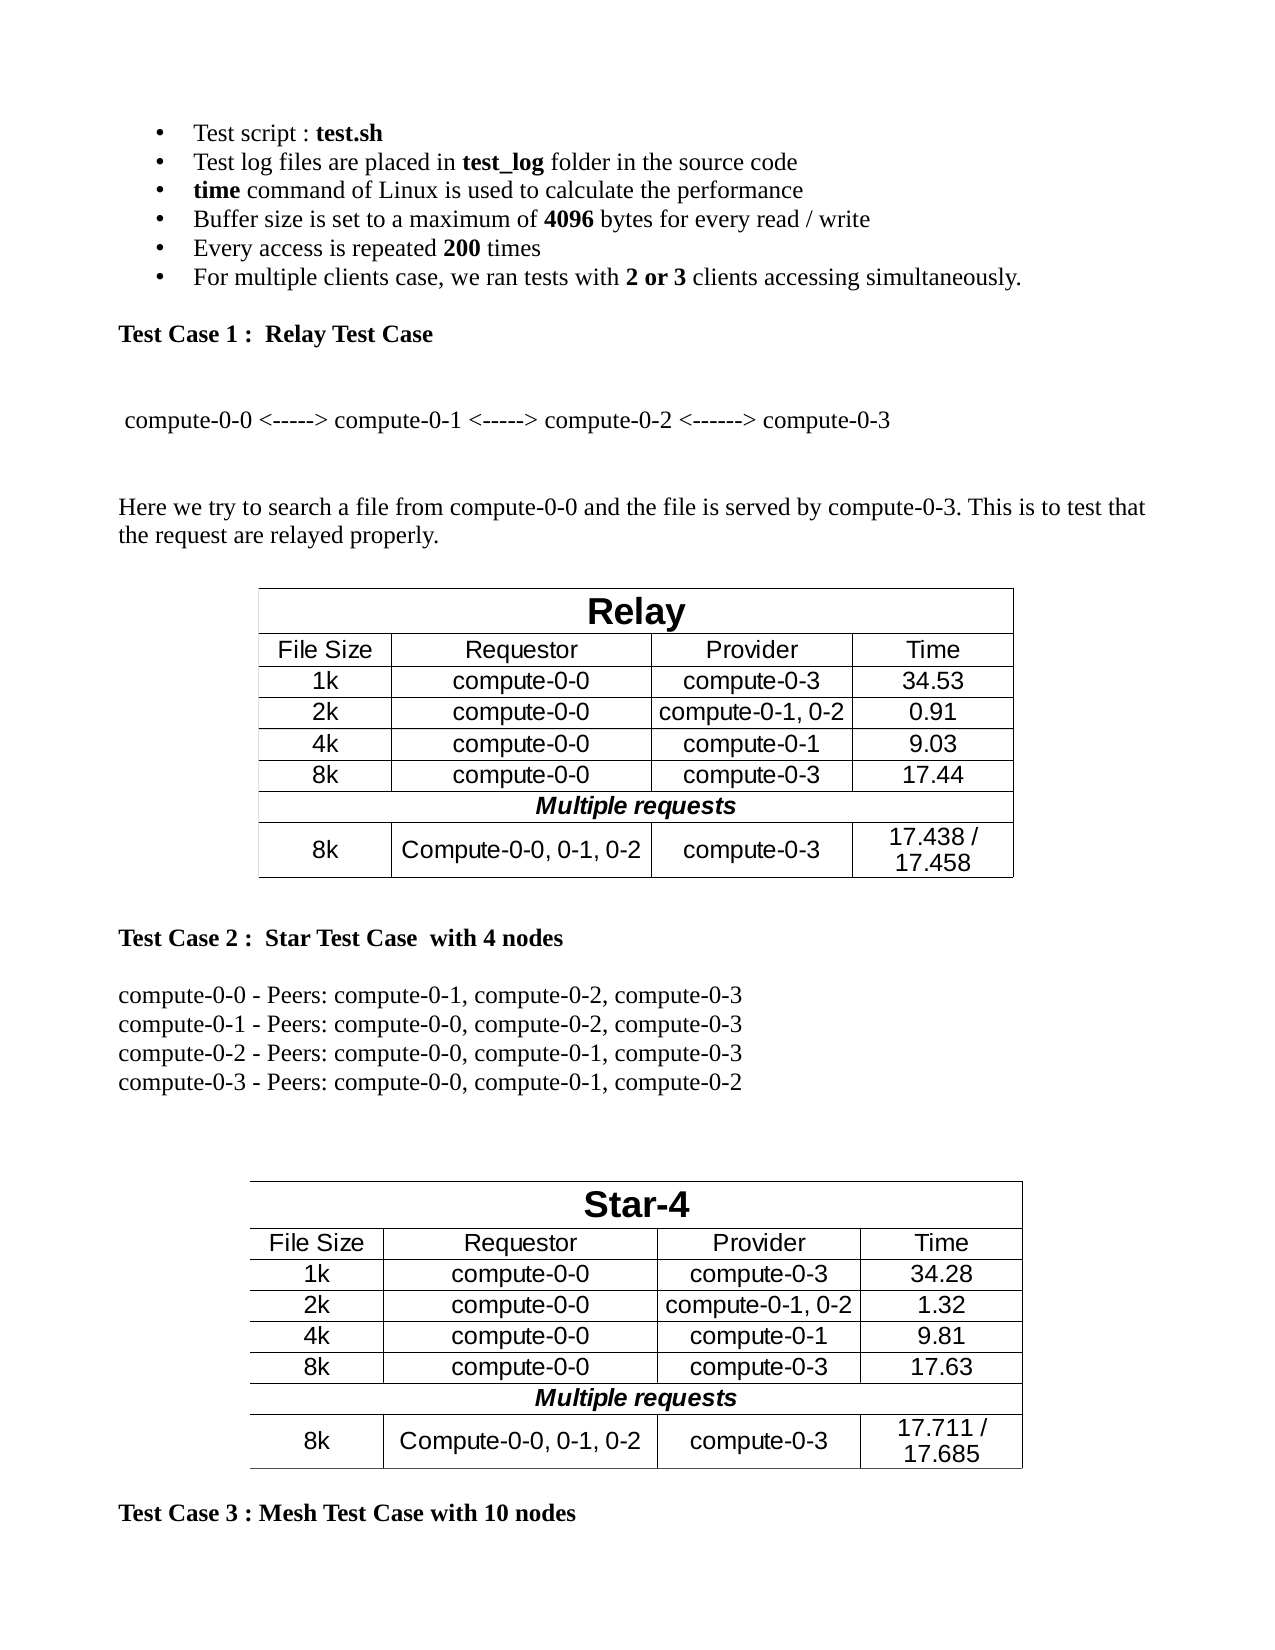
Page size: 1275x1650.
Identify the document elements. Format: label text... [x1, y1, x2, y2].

text compute-0-0 - Peers: compute-0-1, compute-0-2, compute-0-3 [118, 981, 1157, 1009]
text compute-0-3 - Peers: compute-0-0, compute-0-1, compute-0-2 [118, 1067, 1157, 1096]
text Test Case 3 : Mesh Test Case with 10 nodes [118, 1498, 1157, 1527]
text compute-0-1 - Peers: compute-0-0, compute-0-2, compute-0-3 [118, 1009, 1157, 1038]
text compute-0-0 <-----> compute-0-1 <-----> compute-0-2 <------> compute-0-3 [118, 406, 1157, 434]
text Test Case 2 : Star Test Case with 4 nodes [118, 923, 1157, 952]
list Test script : test.sh [156, 118, 1157, 147]
list Buffer size is set to a maximum of 4096 bytes for every read / write [156, 204, 1157, 233]
text Here we try to search a file from compute-0-0 and the file is served by compute-0-3. This is to test that the request are relayed properly. [118, 492, 1157, 549]
text compute-0-2 - Peers: compute-0-0, compute-0-1, compute-0-3 [118, 1038, 1157, 1067]
list Test log files are placed in test_log folder in the source code [156, 147, 1157, 176]
list time command of Linux is used to calculate the performance [156, 176, 1157, 204]
list Every access is repeated 200 times [156, 233, 1157, 262]
list For multiple clients case, we ran tests with 2 or 3 clients accessing simultaneously. [156, 262, 1157, 291]
text Test Case 1 : Relay Test Case [118, 319, 1157, 348]
